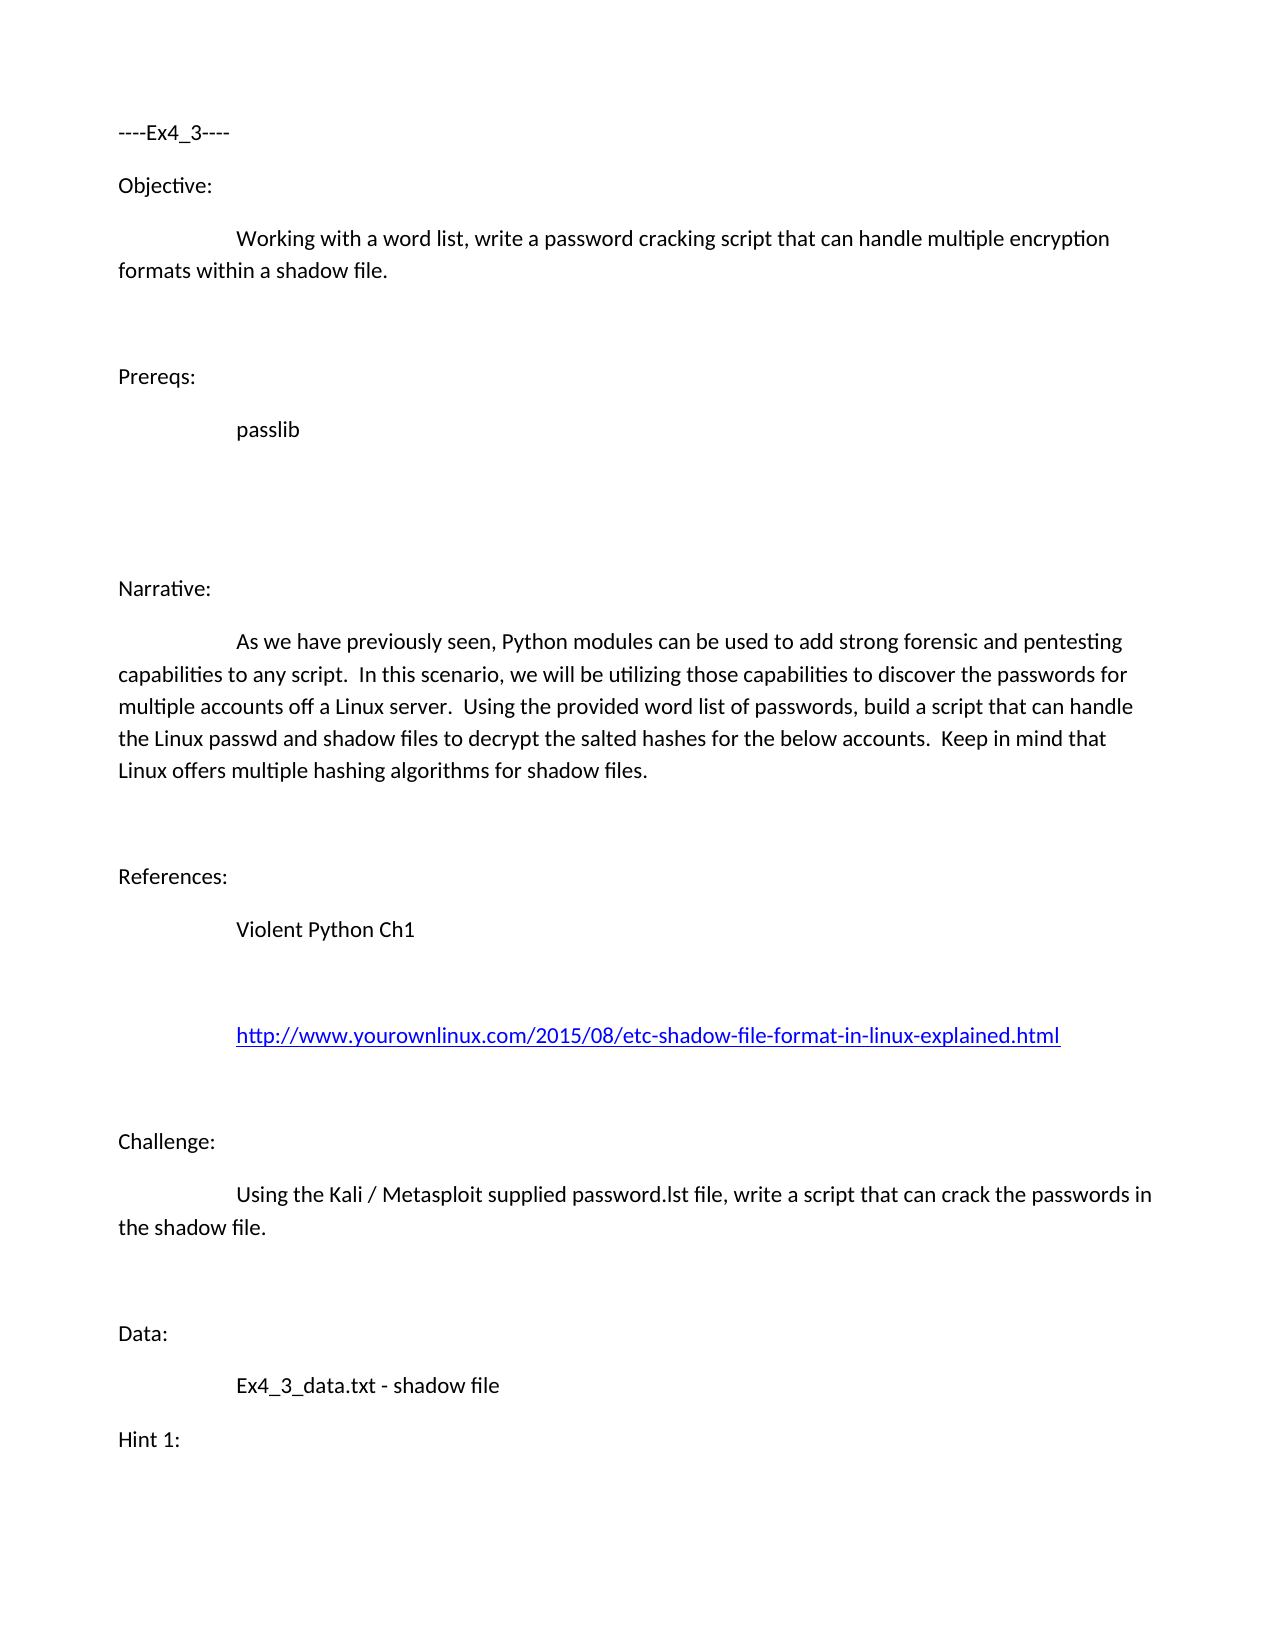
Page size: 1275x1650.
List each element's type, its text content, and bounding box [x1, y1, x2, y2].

text Data: [118, 1319, 1157, 1347]
text Working with a word list, write a password cracking script that can handle multiple encryption formats within a shadow file. [118, 224, 1157, 284]
text Using the Kali / Metasploit supplied password.lst file, write a script that can crack the passwords in the shadow file. [118, 1180, 1157, 1241]
text Ex4_3_data.txt - shadow file [118, 1372, 1157, 1400]
text passlib [118, 415, 1157, 443]
text Objective: [118, 171, 1157, 199]
text Challenge: [118, 1127, 1157, 1155]
text http://www.yourownlinux.com/2015/08/etc-shadow-file-format-in-linux-explained.html [118, 1021, 1157, 1049]
text Hint 1: [118, 1425, 1157, 1453]
text Prereqs: [118, 362, 1157, 390]
text Violent Python Ch1 [118, 915, 1157, 943]
text References: [118, 862, 1157, 890]
text ----Ex4_3---- [118, 118, 1157, 146]
text Narrative: [118, 574, 1157, 602]
text As we have previously seen, Python modules can be used to add strong forensic and pentesting capabilities to any script. In this scenario, we will be utilizing those capabilities to discover the passwords for multiple accounts off a Linux server. Using the provided word list of passwords, build a script that can handle the Linux passwd and shadow files to decrypt the salted hashes for the below accounts. Keep in mind that Linux offers multiple hashing algorithms for shadow files. [118, 627, 1157, 784]
